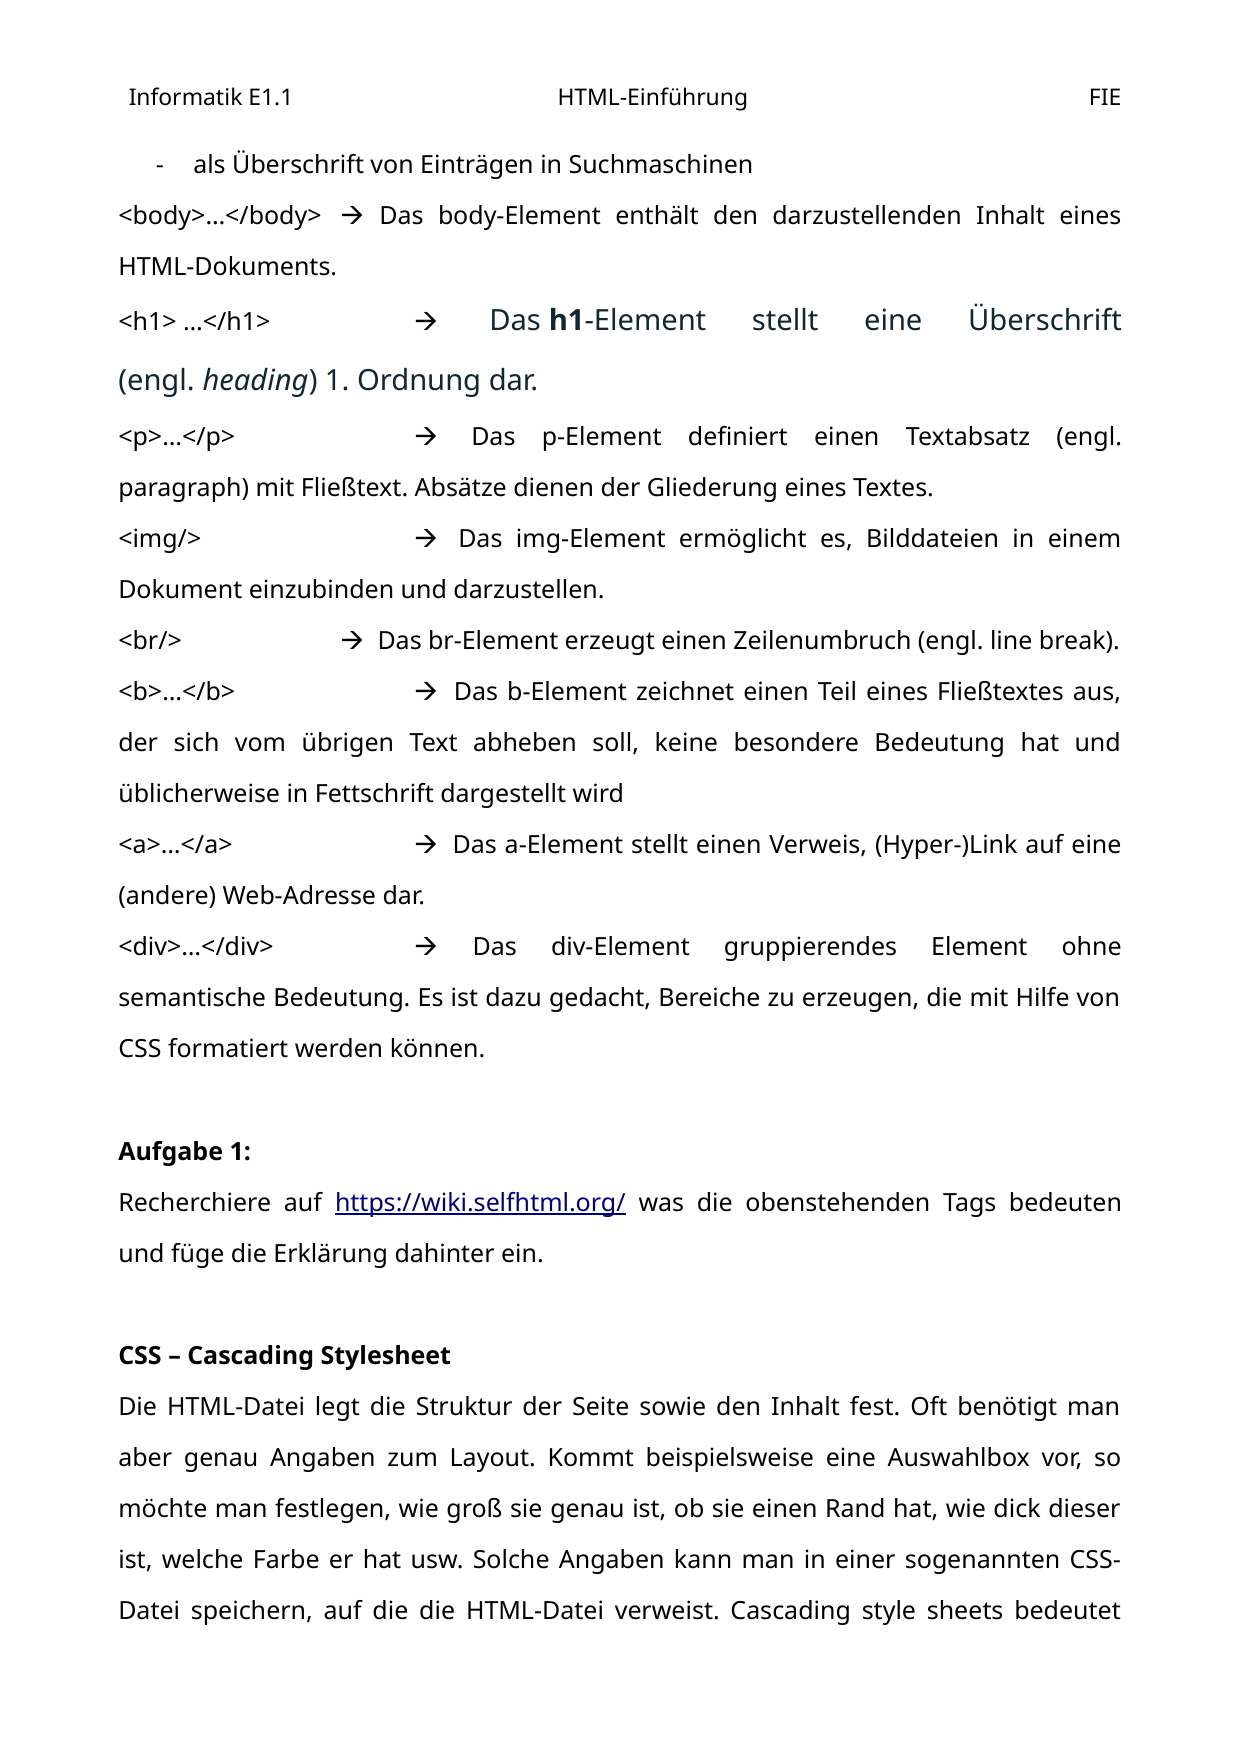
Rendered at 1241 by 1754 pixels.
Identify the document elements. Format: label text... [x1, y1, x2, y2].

text <b>…</b>  Das b-Element zeichnet einen Teil eines Fließtextes aus, der sich vom übrigen Text abheben soll, keine besondere Bedeutung hat und üblicherweise in Fettschrift dargestellt wird [118, 674, 1122, 810]
text <body>…</body>  Das body-Element enthält den darzustellenden Inhalt eines HTML-Dokuments. [118, 197, 1122, 283]
text <a>…</a>  Das a-Element stellt einen Verweis, (Hyper-)Link auf eine (andere) Web-Adresse dar. [118, 827, 1122, 912]
text <p>…</p>  Das p-Element definiert einen Textabsatz (engl. paragraph) mit Fließtext. Absätze dienen der Gliederung eines Textes. [118, 418, 1122, 504]
text Die HTML-Datei legt die Struktur der Seite sowie den Inhalt fest. Oft benötigt man aber genau Angaben zum Layout. Kommt beispielsweise eine Auswahlbox vor, so möchte man festlegen, wie groß sie genau ist, ob sie einen Rand hat, wie dick dieser ist, welche Farbe er hat usw. Solche Angaben kann man in einer sogenannten CSS-Datei speichern, auf die die HTML-Datei verweist. Cascading style sheets bedeutet [118, 1388, 1122, 1627]
text <h1> …</h1>  Das h1-Element stellt eine Überschrift (engl. heading) 1. Ordnung dar. [118, 299, 1122, 399]
text <img/>  Das img-Element ermöglicht es, Bilddateien in einem Dokument einzubinden und darzustellen. [118, 521, 1122, 606]
text CSS – Cascading Stylesheet [118, 1337, 1122, 1371]
text <div>…</div>  Das div-Element gruppierendes Element ohne semantische Bedeutung. Es ist dazu gedacht, Bereiche zu erzeugen, die mit Hilfe von CSS formatiert werden können. [118, 929, 1122, 1065]
text <br/>  Das br-Element erzeugt einen Zeilenumbruch (engl. line break). [118, 623, 1122, 657]
list als Überschrift von Einträgen in Suchmaschinen [156, 146, 1122, 181]
text Aufgabe 1: [118, 1133, 1122, 1167]
text Recherchiere auf https://wiki.selfhtml.org/ was die obenstehenden Tags bedeuten und füge die Erklärung dahinter ein. [118, 1184, 1122, 1269]
